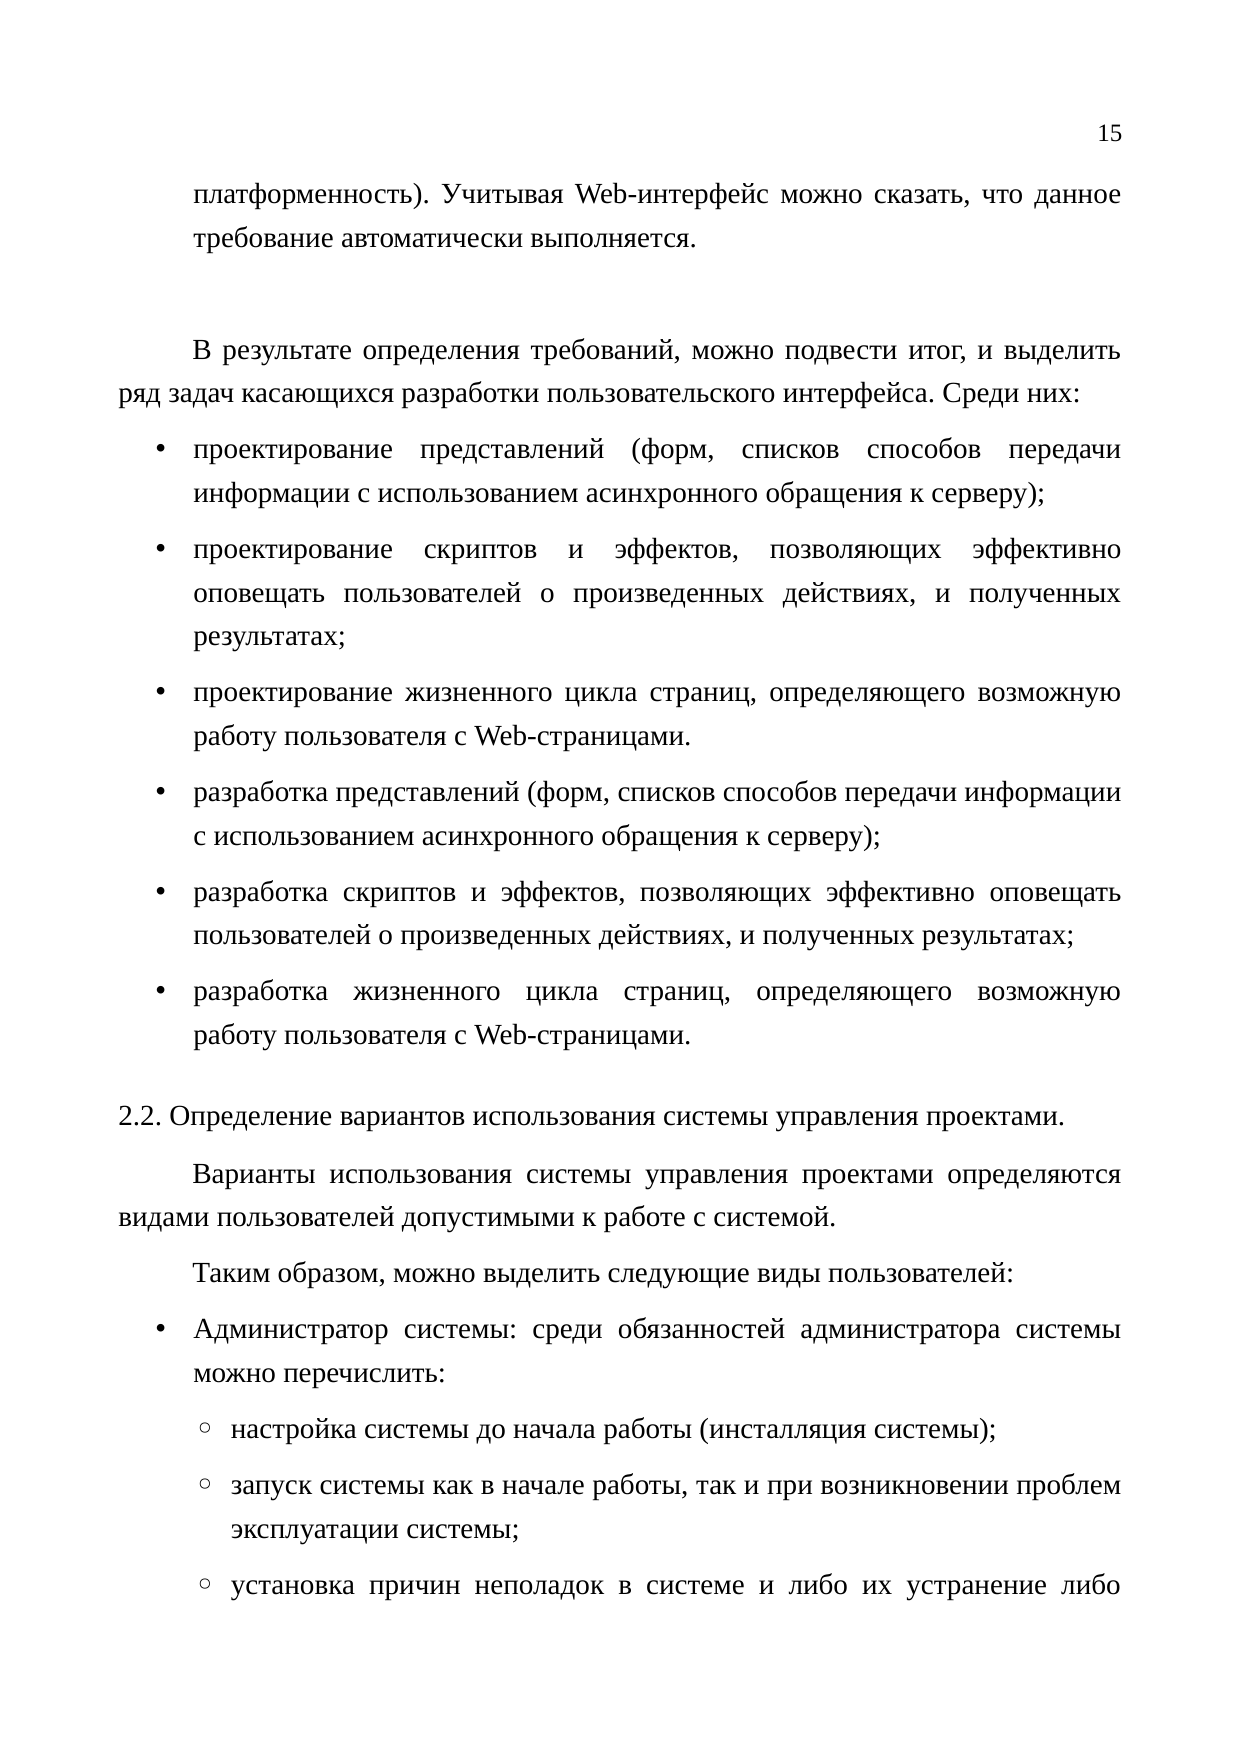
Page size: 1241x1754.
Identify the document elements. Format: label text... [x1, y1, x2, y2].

text Таким образом, можно выделить следующие виды пользователей: [118, 1255, 1122, 1289]
list запуск системы как в начале работы, так и при возникновении проблем эксплуатации системы; [193, 1467, 1122, 1544]
text В результате определения требований, можно подвести итог, и выделить ряд задач касающихся разработки пользовательского интерфейса. Среди них: [118, 332, 1122, 409]
list проектирование представлений (форм, списков способов передачи информации с использованием асинхронного обращения к серверу); [156, 432, 1122, 509]
list Администратор системы: среди обязанностей администратора системы можно перечислить: [156, 1311, 1122, 1388]
list разработка скриптов и эффектов, позволяющих эффективно оповещать пользователей о произведенных действиях, и полученных результатах; [156, 874, 1122, 951]
list разработка представлений (форм, списков способов передачи информации с использованием асинхронного обращения к серверу); [156, 774, 1122, 851]
list разработка жизненного цикла страниц, определяющего возможную работу пользователя с Web-страницами. [156, 973, 1122, 1051]
list проектирование скриптов и эффектов, позволяющих эффективно оповещать пользователей о произведенных действиях, и полученных результатах; [156, 531, 1122, 652]
list платформенность). Учитывая Web-интерфейс можно сказать, что данное требование автоматически выполняется. [156, 176, 1122, 253]
subtitle 2.2. Определение вариантов использования системы управления проектами. [118, 1098, 1122, 1132]
text Варианты использования системы управления проектами определяются видами пользователей допустимыми к работе с системой. [118, 1156, 1122, 1233]
list проектирование жизненного цикла страниц, определяющего возможную работу пользователя с Web-страницами. [156, 674, 1122, 752]
list установка причин неполадок в системе и либо их устранение либо [193, 1567, 1122, 1601]
list настройка системы до начала работы (инсталляция системы); [193, 1411, 1122, 1445]
